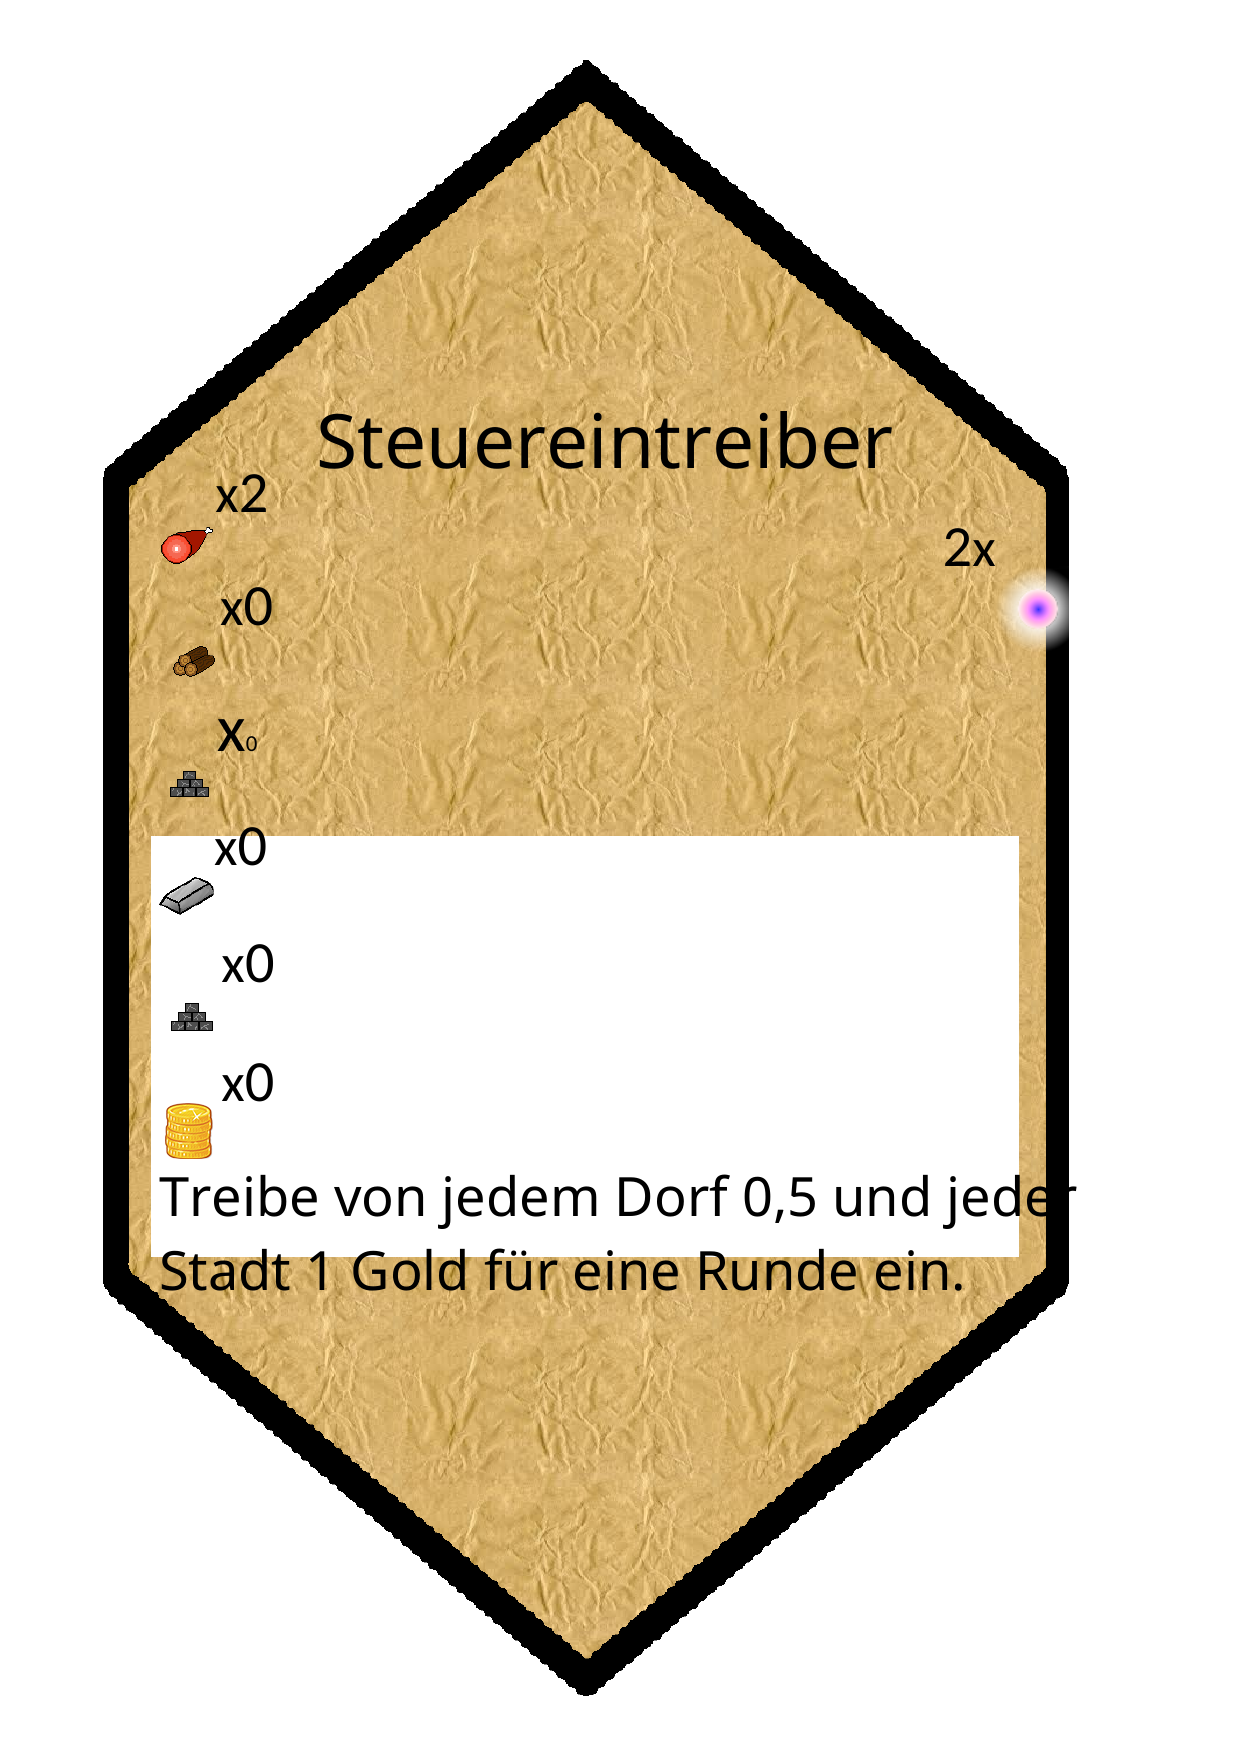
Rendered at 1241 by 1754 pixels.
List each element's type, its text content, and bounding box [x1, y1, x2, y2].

table_header Steuereintreiber [295, 286, 317, 307]
table_cell Treibe von jedem Dorf 0,5 und jeder Stadt 1 Gold für eine Runde ein. [704, 1159, 1092, 1601]
table_header Steuereintreiber [856, 286, 915, 340]
table_cell Treibe von jedem Dorf 0,5 und jeder Stadt 1 Gold für eine Runde ein. [148, 1328, 469, 1601]
table_header x2x0 x0 [148, 286, 295, 432]
table_header altes Relikt [1069, 582, 1081, 637]
table_header 2x [915, 286, 1092, 1159]
